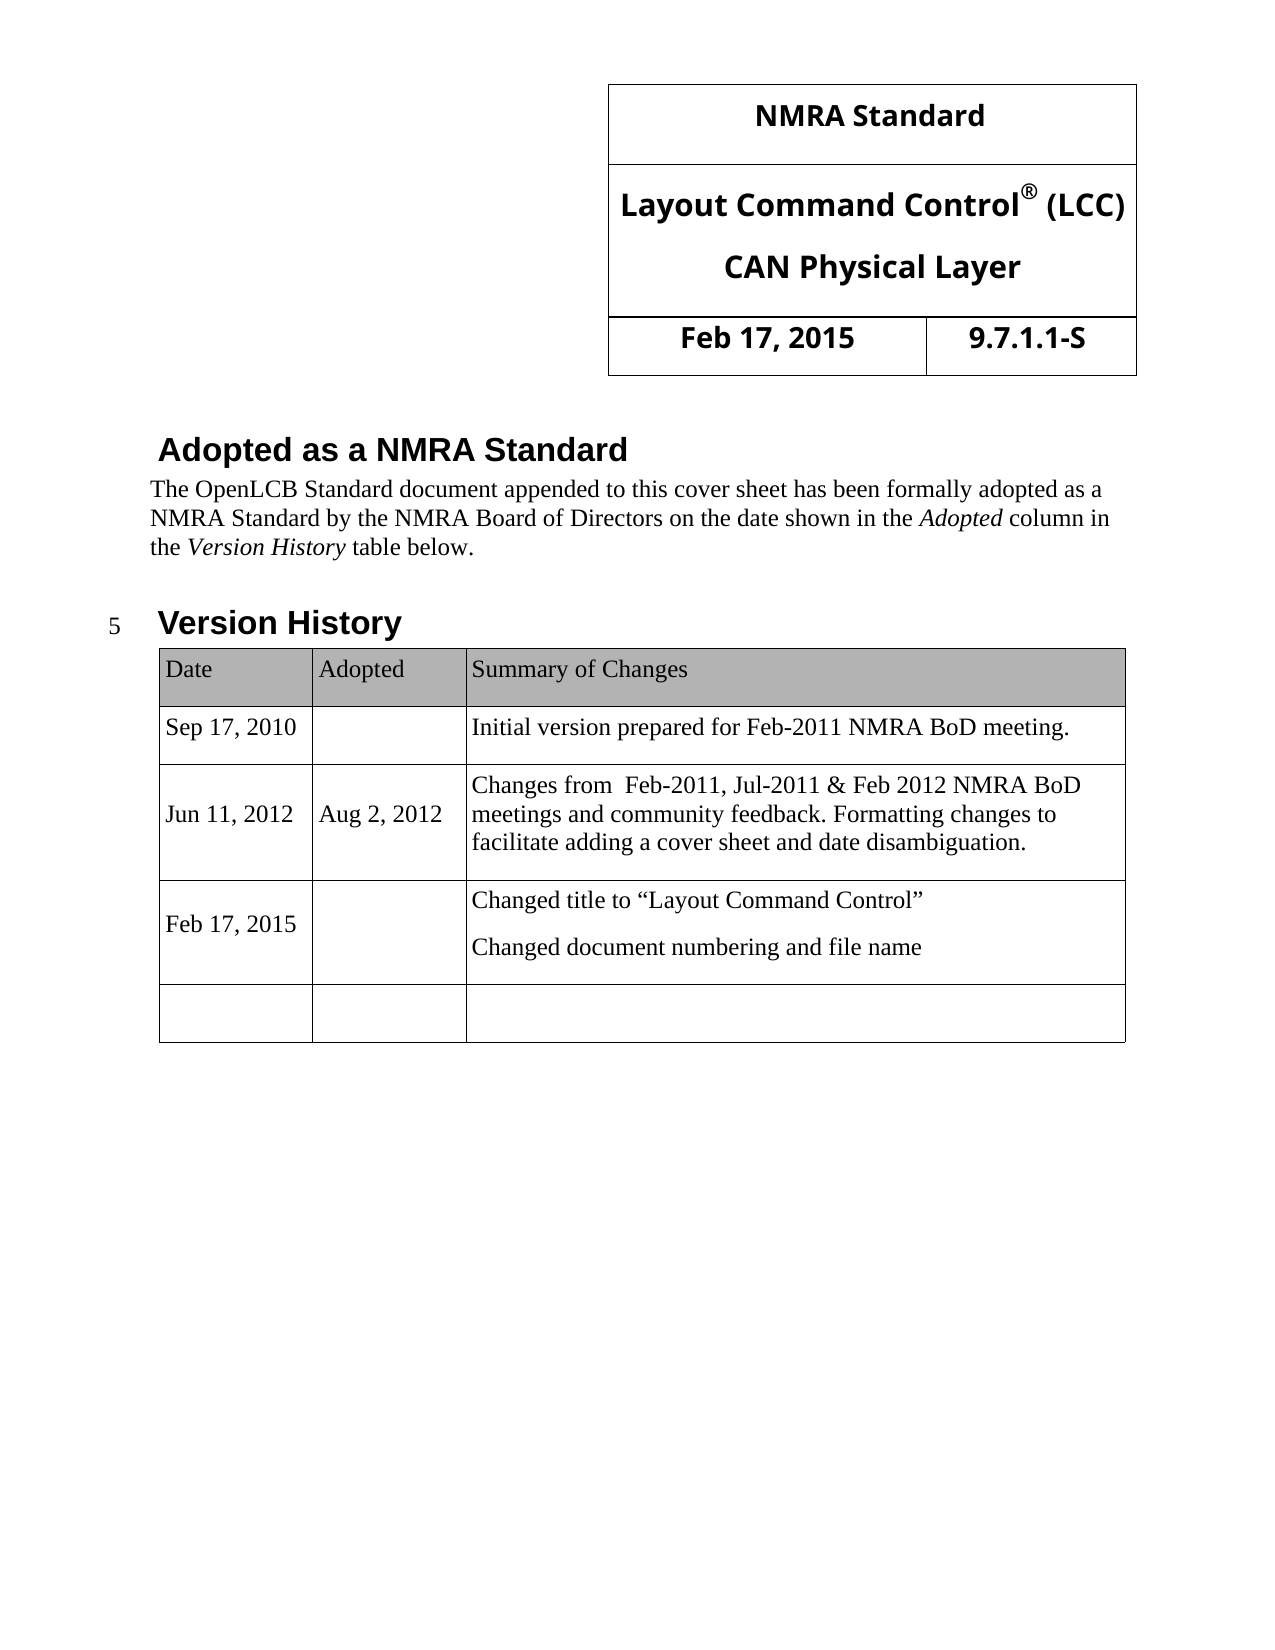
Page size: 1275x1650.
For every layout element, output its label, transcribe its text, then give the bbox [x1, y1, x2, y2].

table_header Summary of Changes [467, 649, 1125, 706]
table_cell [313, 985, 466, 1042]
table_header Adopted [313, 649, 466, 706]
table_cell [160, 985, 312, 1042]
subtitle Version History [112, 603, 1125, 642]
table_cell Feb 17, 2015 [160, 881, 312, 984]
table_cell Sep 17, 2010 [160, 707, 312, 764]
table_cell Initial version prepared for Feb-2011 NMRA BoD meeting. [467, 707, 1125, 764]
table_cell Changed title to “Layout Command Control” Changed document numbering and file name [467, 881, 1125, 984]
table_cell Changes from Feb-2011, Jul-2011 & Feb 2012 NMRA BoD meetings and community feedback. Formatting changes to facilitate adding a cover sheet and date disambiguation. [467, 765, 1125, 879]
table_cell [467, 985, 1125, 1042]
table_cell [313, 707, 466, 764]
subtitle Adopted as a NMRA Standard [112, 430, 1125, 468]
table_cell Jun 11, 2012 [160, 765, 312, 879]
table_cell [313, 881, 466, 984]
table_header Date [160, 649, 312, 706]
text The OpenLCB Standard document appended to this cover sheet has been formally adopted as a NMRA Standard by the NMRA Board of Directors on the date shown in the Adopted column in the Version History table below. [150, 474, 1125, 561]
table_cell Aug 2, 2012 [313, 765, 466, 879]
